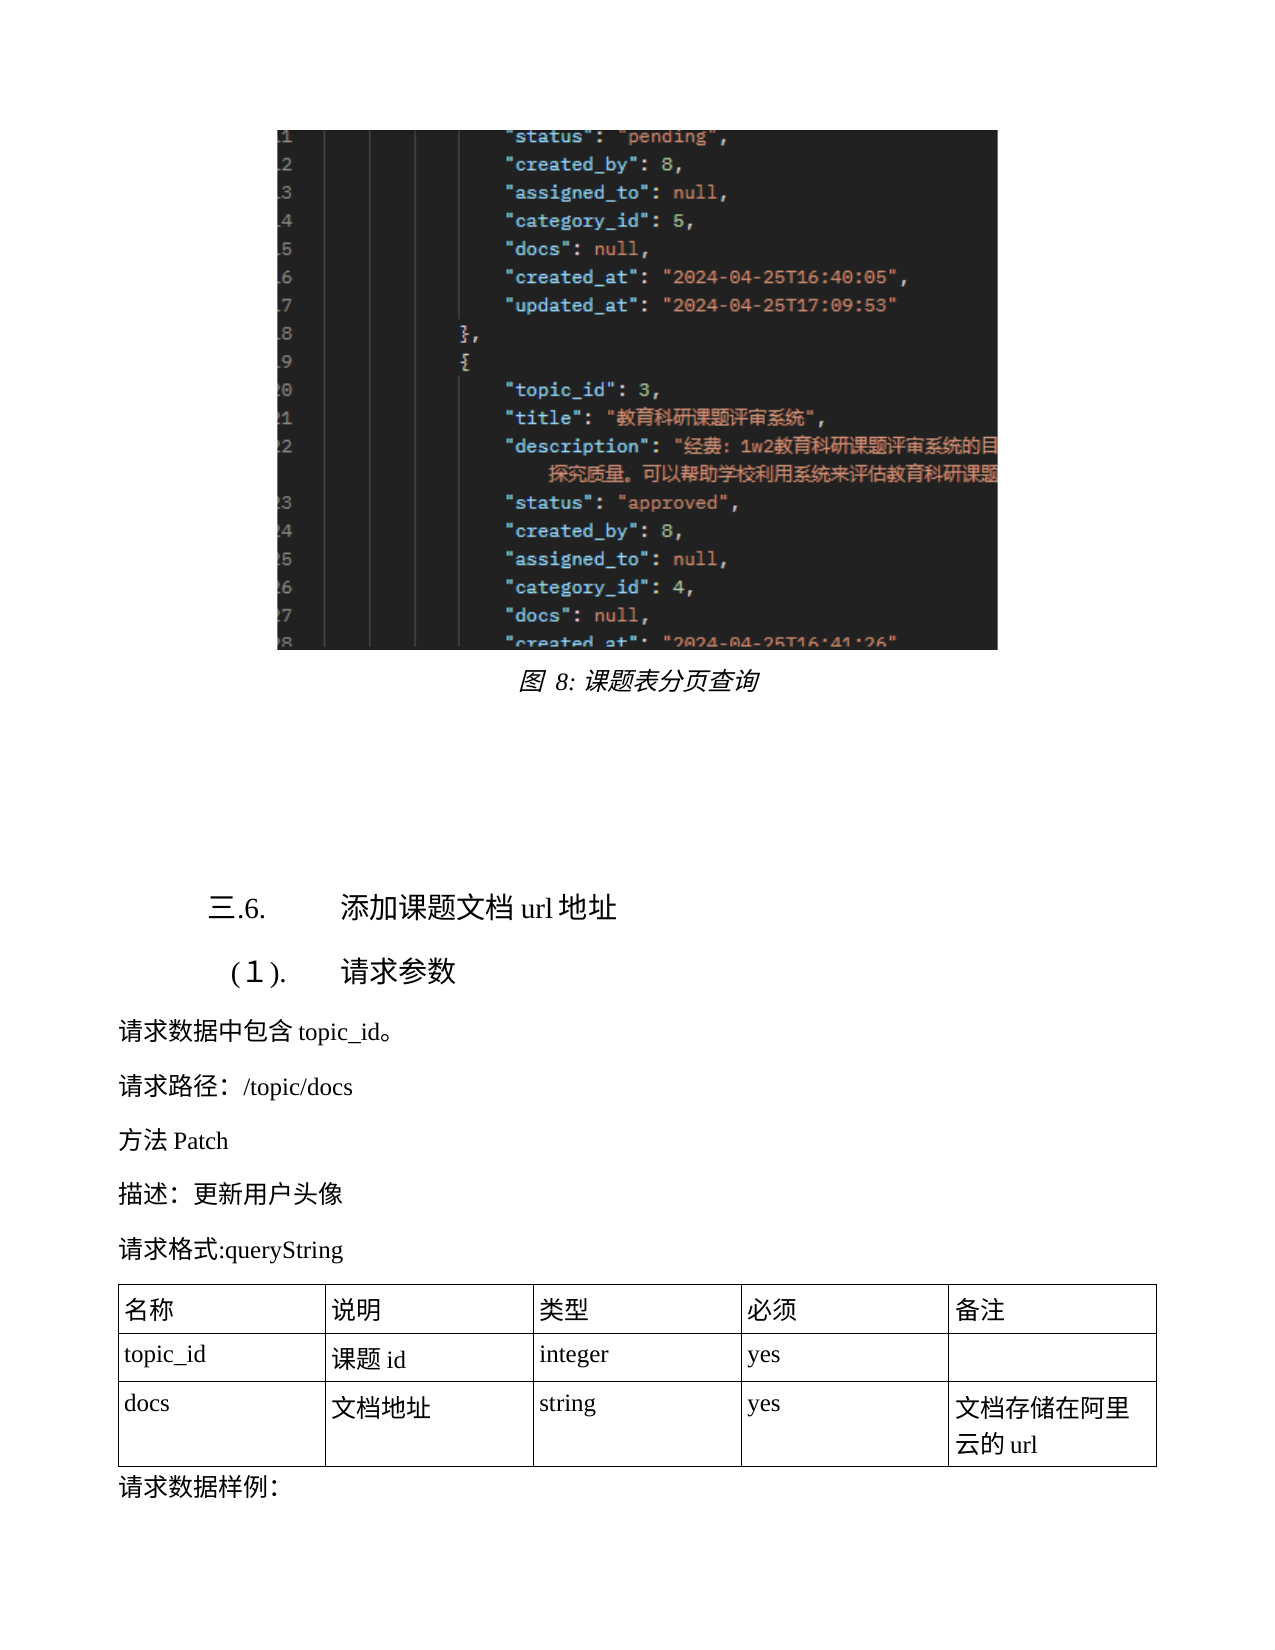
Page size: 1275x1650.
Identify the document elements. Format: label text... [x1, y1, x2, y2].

table_header 必须 [742, 1285, 948, 1332]
text 图 8: 课题表分页查询 [277, 650, 998, 698]
table_header 名称 [119, 1285, 325, 1332]
table_cell 文档存储在阿里云的url [949, 1382, 1156, 1466]
table_cell topic_id [119, 1334, 325, 1381]
table_cell docs [119, 1382, 325, 1466]
table_header 说明 [326, 1285, 533, 1332]
text 请求数据中包含topic_id。 [118, 1012, 1157, 1048]
text 方法Patch [118, 1121, 1157, 1157]
table_header 类型 [534, 1285, 741, 1332]
text 请求数据样例： [118, 1467, 1157, 1503]
table_cell integer [534, 1334, 741, 1381]
subtitle 添加课题文档url地址 [193, 885, 1157, 927]
table_cell yes [742, 1382, 948, 1466]
table_cell 课题id [326, 1334, 533, 1381]
table_cell [949, 1334, 1156, 1381]
table_cell yes [742, 1334, 948, 1381]
table_header 备注 [949, 1285, 1156, 1332]
text 描述：更新用户头像 [118, 1175, 1157, 1211]
table_cell 文档地址 [326, 1382, 533, 1466]
text 请求路径：/topic/docs [118, 1066, 1157, 1102]
picture [277, 130, 998, 650]
subtitle 请求参数 [231, 948, 1157, 991]
table_cell string [534, 1382, 741, 1466]
text 请求格式:queryString [118, 1229, 1157, 1266]
